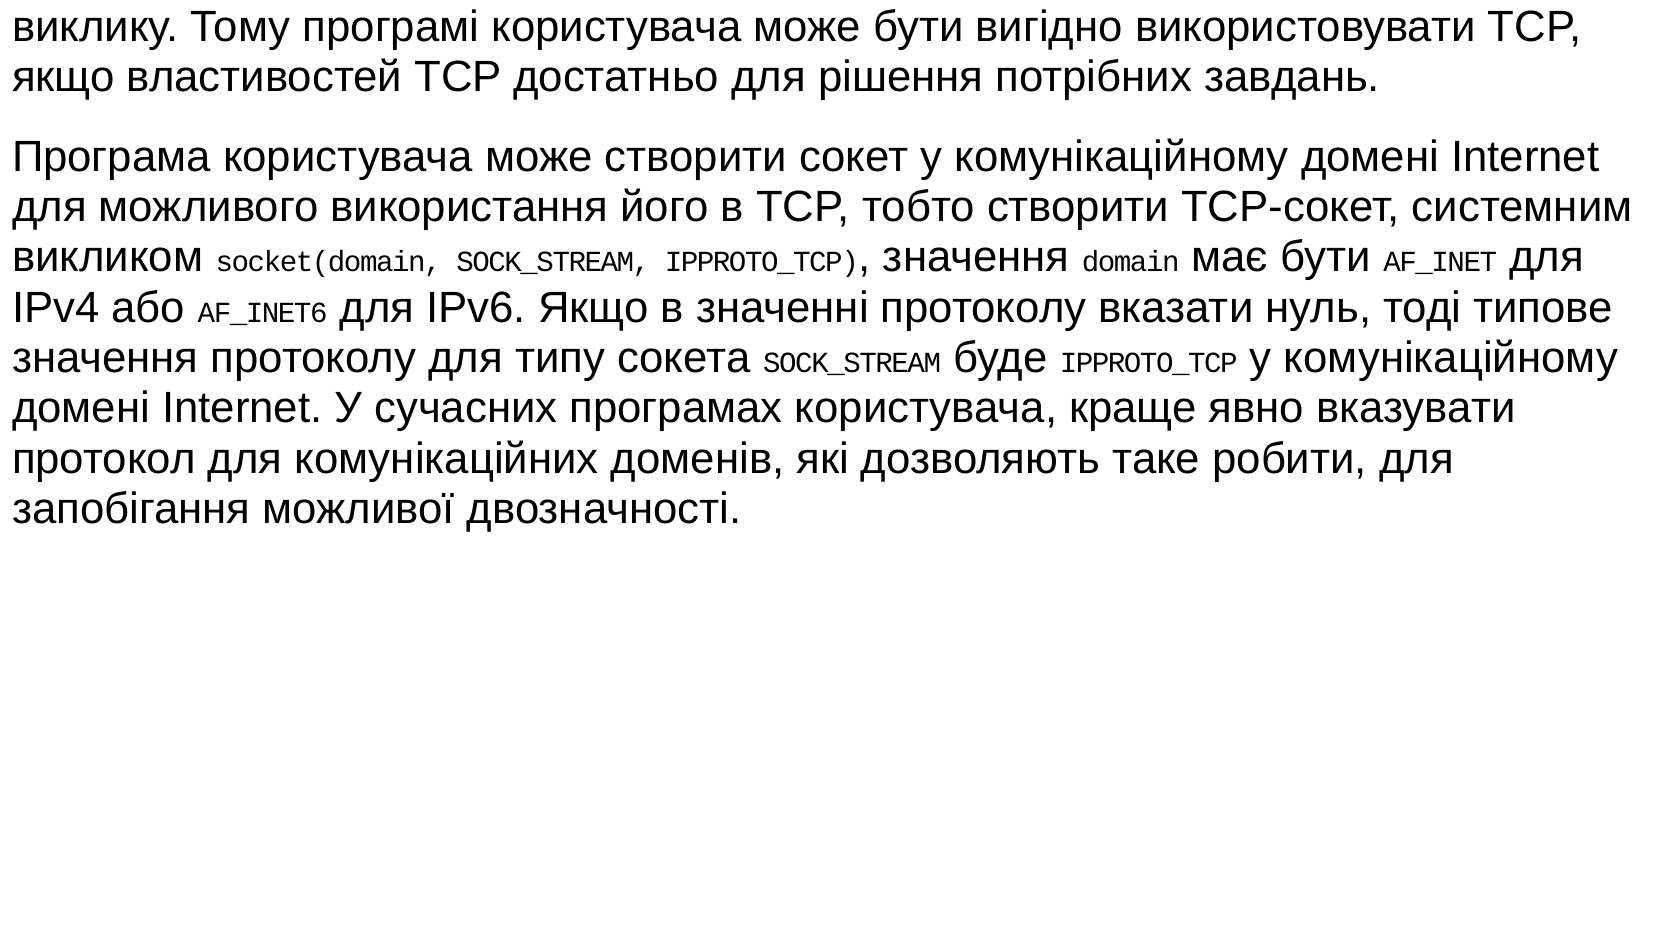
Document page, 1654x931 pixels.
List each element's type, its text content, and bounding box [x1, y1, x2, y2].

text Програма користувача може створити сокет у комунікаційному домені Internet для можливого використання його в TCP, тобто створити TCP-сокет, системним викликом socket(domain, SOCK_STREAM, IPPROTO_TCP), значення domain має бути AF_INET для IPv4 або AF_INET6 для IPv6. Якщо в значенні протоколу вказати нуль, тоді типове значення протоколу для типу сокета SOCK_STREAM буде IPPROTO_TCP у комунікаційному домені Internet. У сучасних програмах користувача, краще явно вказувати протокол для комунікаційних доменів, які дозволяють таке робити, для запобігання можливої двозначності. [12, 130, 1642, 533]
text виклику. Тому програмі користувача може бути вигідно використовувати TCP, якщо властивостей TCP достатньо для рішення потрібних завдань. [12, 0, 1642, 101]
